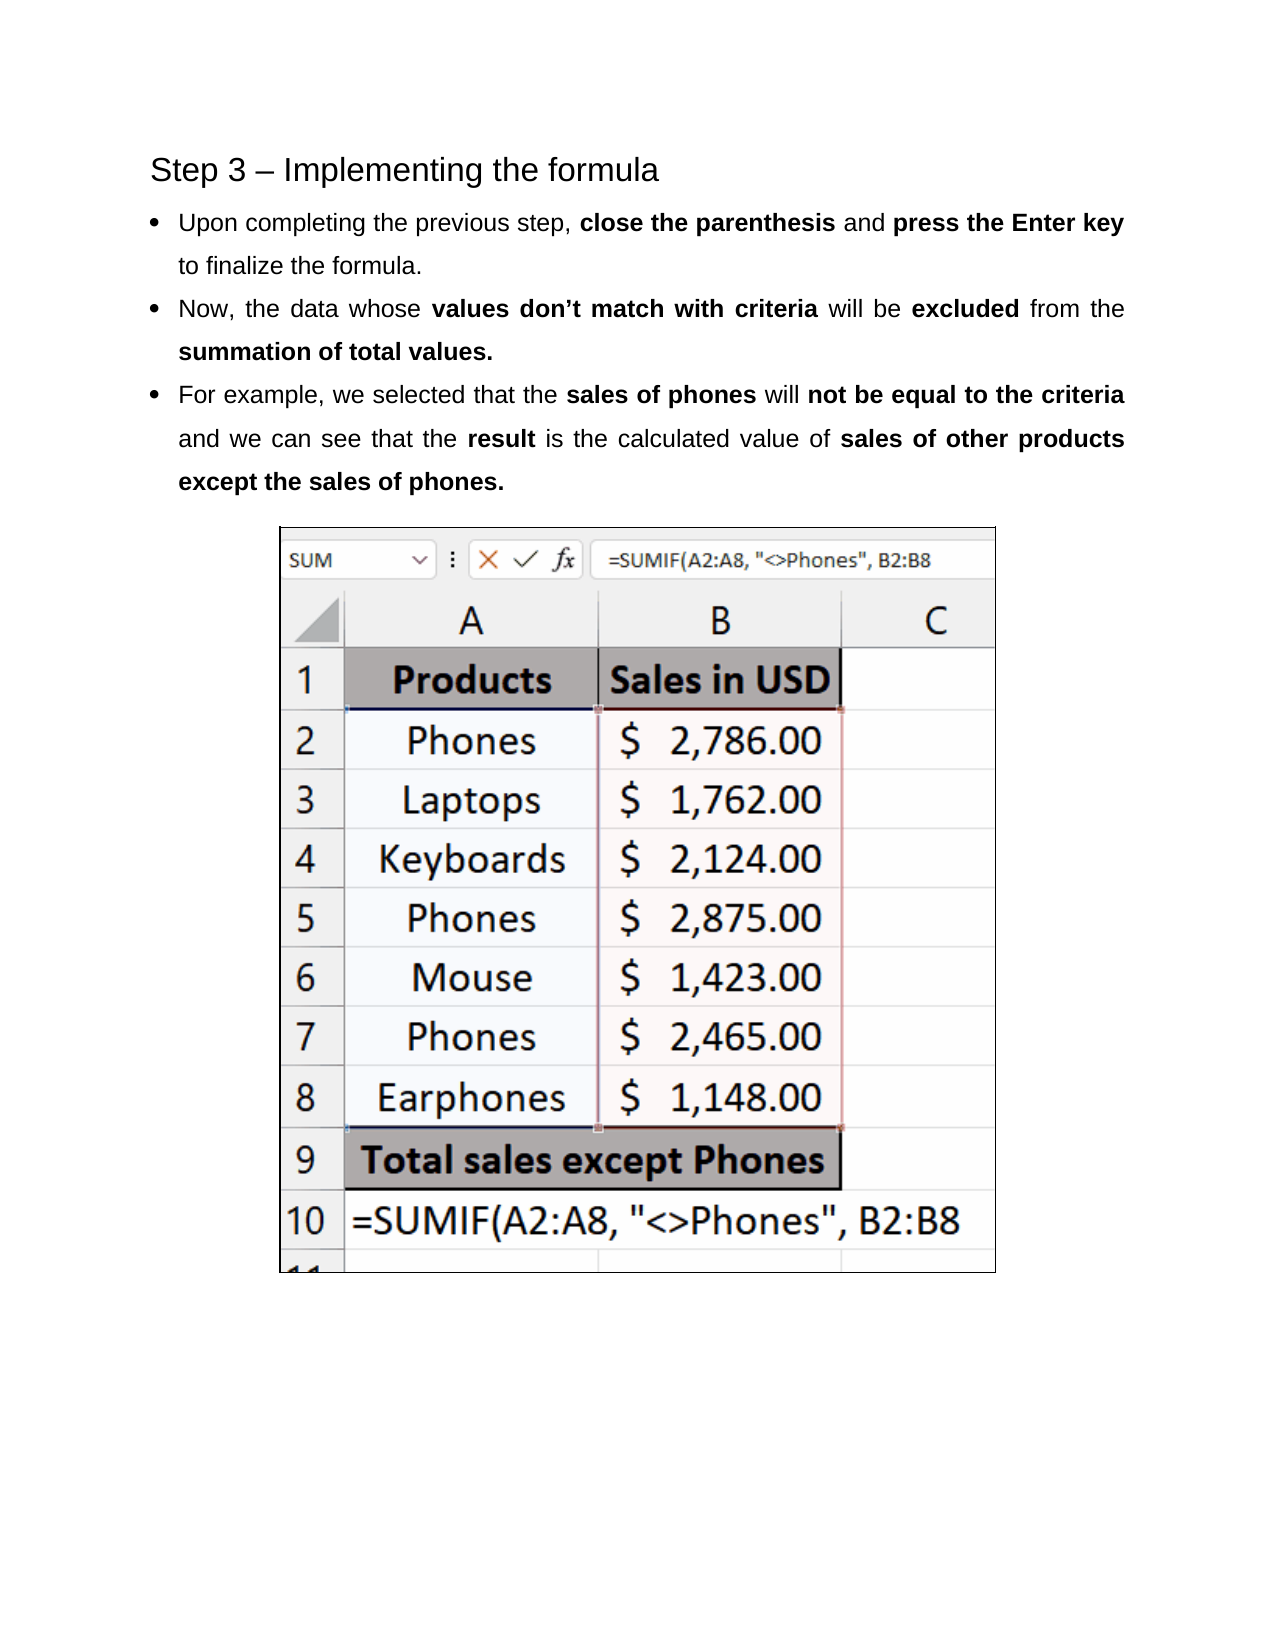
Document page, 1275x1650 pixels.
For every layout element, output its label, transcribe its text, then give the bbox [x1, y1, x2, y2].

list Now, the data whose values don’t match with criteria will be excluded from the summation of total values. [150, 294, 1125, 366]
list Upon completing the previous step, close the parenthesis and press the Enter key to finalize the formula. [150, 208, 1125, 279]
list For example, we selected that the sales of phones will not be equal to the criteria and we can see that the result is the calculated value of sales of other products except the sales of phones. [150, 380, 1125, 495]
subtitle Step 3 – Implementing the formula [150, 150, 1125, 188]
